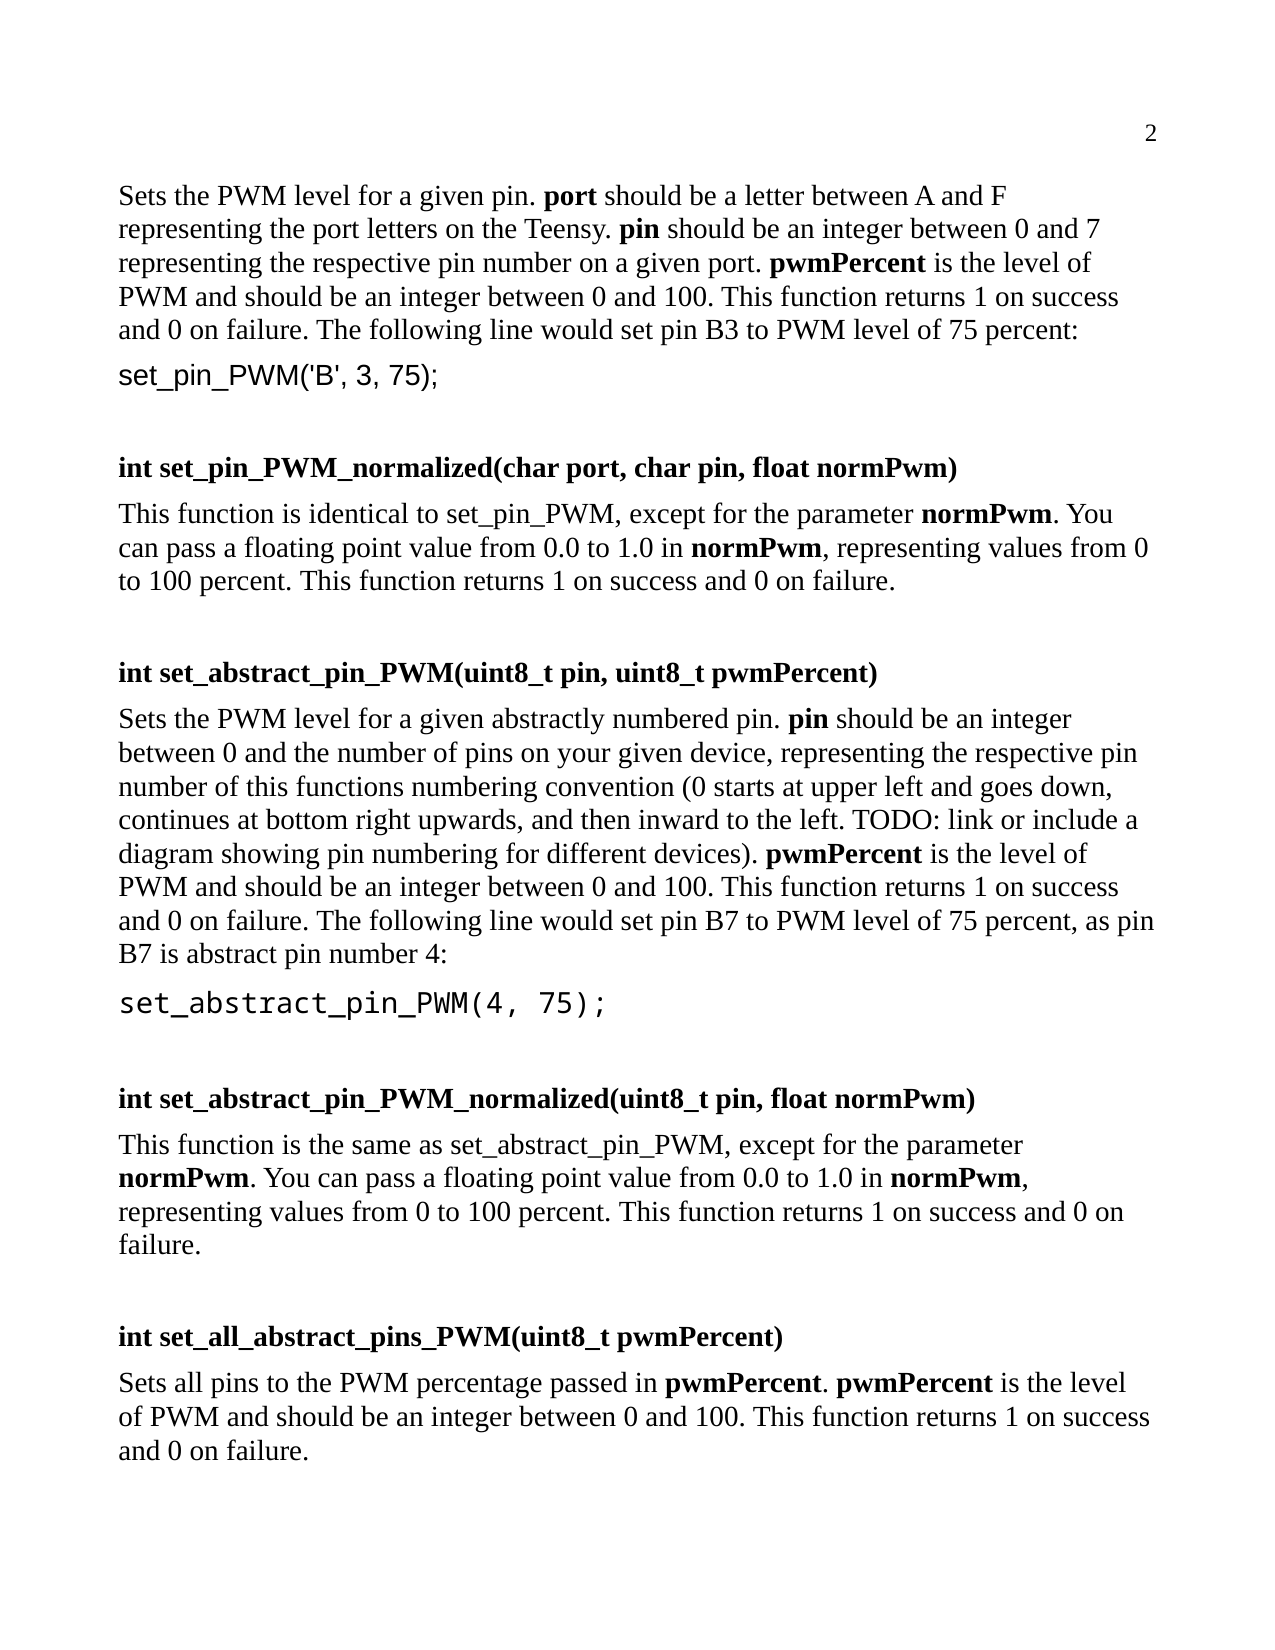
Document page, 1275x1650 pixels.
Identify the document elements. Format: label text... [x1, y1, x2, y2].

text int set_all_abstract_pins_PWM(uint8_t pwmPercent) [118, 1319, 1157, 1353]
text This function is identical to set_pin_PWM, except for the parameter normPwm. You can pass a floating point value from 0.0 to 1.0 in normPwm, representing values from 0 to 100 percent. This function returns 1 on success and 0 on failure. [118, 496, 1157, 597]
text This function is the same as set_abstract_pin_PWM, except for the parameter normPwm. You can pass a floating point value from 0.0 to 1.0 in normPwm, representing values from 0 to 100 percent. This function returns 1 on success and 0 on failure. [118, 1127, 1157, 1261]
text int set_abstract_pin_PWM_normalized(uint8_t pin, float normPwm) [118, 1081, 1157, 1114]
text int set_abstract_pin_PWM(uint8_t pin, uint8_t pwmPercent) [118, 656, 1157, 689]
text Sets the PWM level for a given abstractly numbered pin. pin should be an integer between 0 and the number of pins on your given device, representing the respective pin number of this functions numbering convention (0 starts at upper left and goes down, continues at bottom right upwards, and then inward to the left. TODO: link or include a diagram showing pin numbering for different devices). pwmPercent is the level of PWM and should be an integer between 0 and 100. This function returns 1 on success and 0 on failure. The following line would set pin B7 to PWM level of 75 percent, as pin B7 is abstract pin number 4: [118, 702, 1157, 970]
text int set_pin_PWM_normalized(char port, char pin, float normPwm) [118, 450, 1157, 484]
text set_abstract_pin_PWM(4, 75); [118, 982, 1157, 1022]
text Sets all pins to the PWM percentage passed in pwmPercent. pwmPercent is the level of PWM and should be an integer between 0 and 100. This function returns 1 on success and 0 on failure. [118, 1366, 1157, 1466]
text Sets the PWM level for a given pin. port should be a letter between A and F representing the port letters on the Teensy. pin should be an integer between 0 and 7 representing the respective pin number on a given port. pwmPercent is the level of PWM and should be an integer between 0 and 100. This function returns 1 on success and 0 on failure. The following line would set pin B3 to PWM level of 75 percent: [118, 178, 1157, 346]
text set_pin_PWM('B', 3, 75); [118, 358, 1157, 392]
